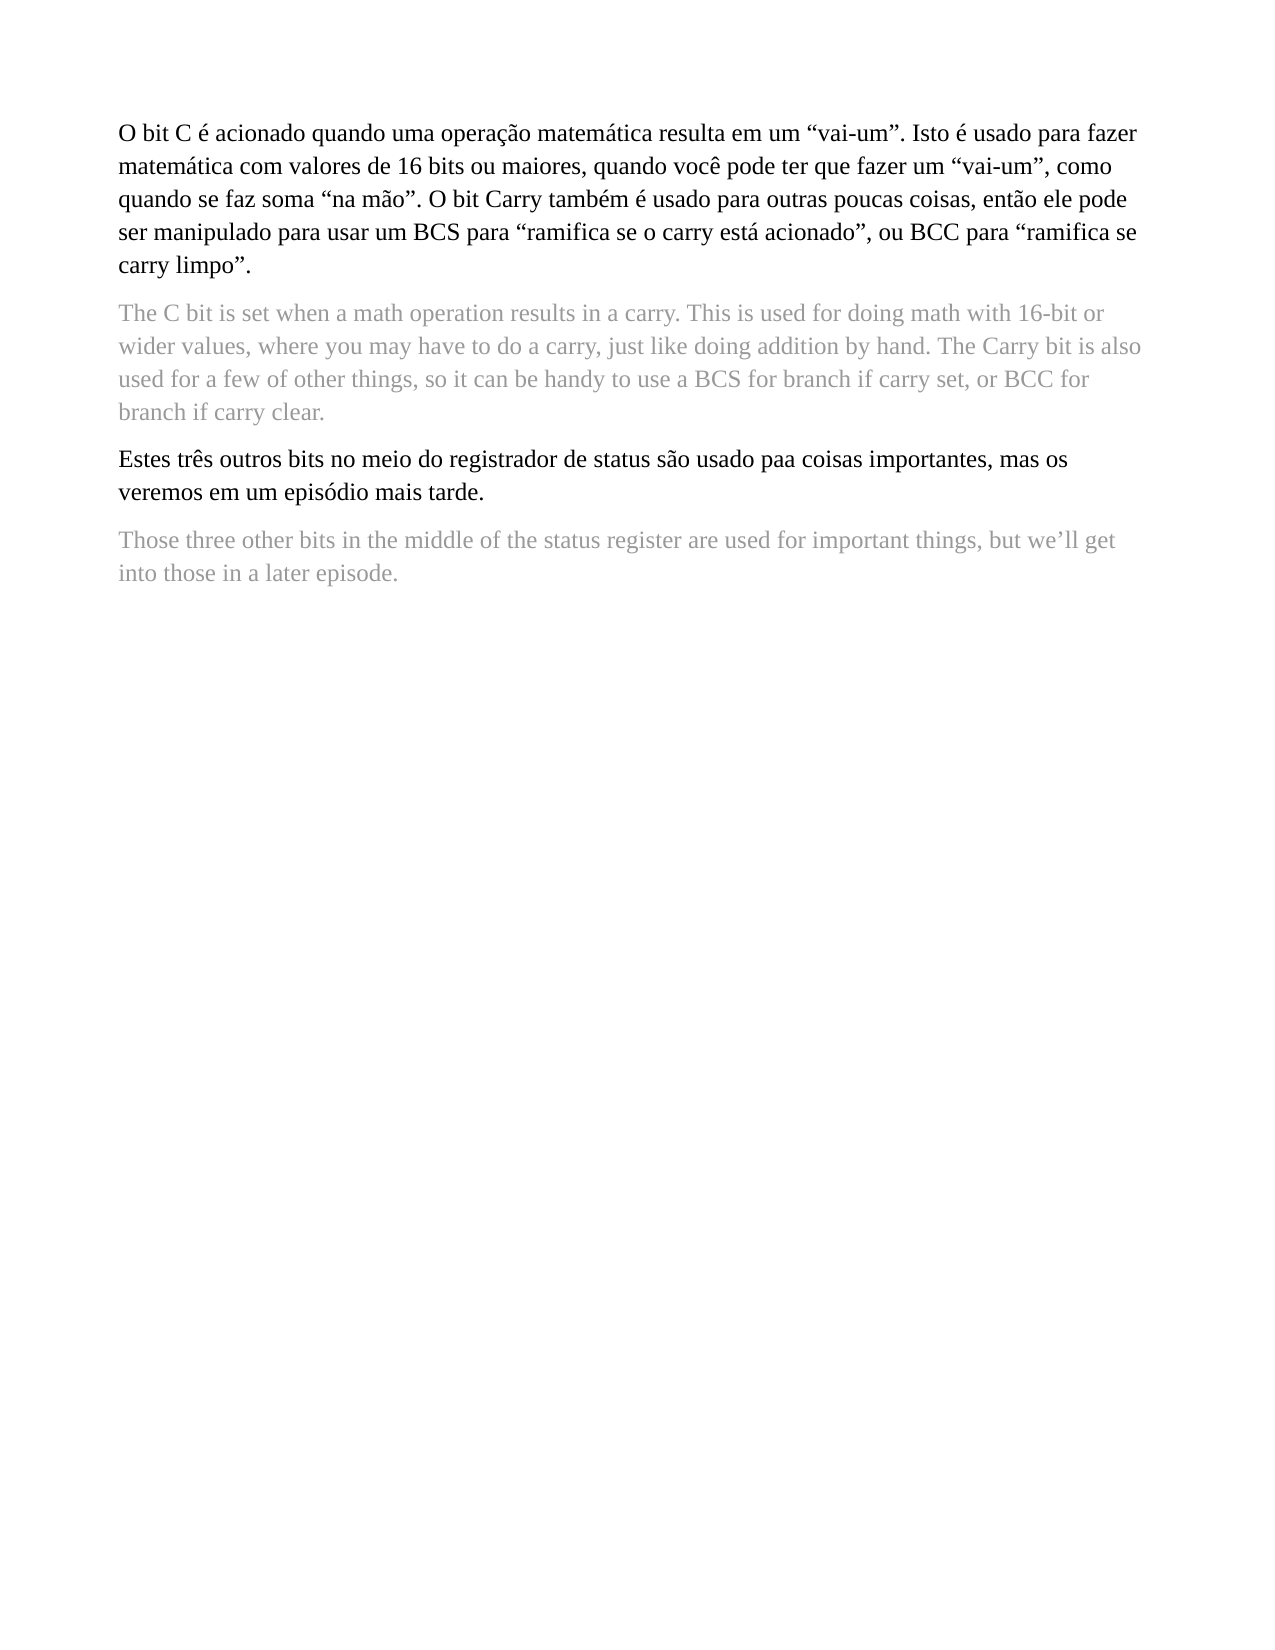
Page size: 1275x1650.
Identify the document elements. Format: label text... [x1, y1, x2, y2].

text Estes três outros bits no meio do registrador de status são usado paa coisas importantes, mas os veremos em um episódio mais tarde. [118, 444, 1157, 506]
text Those three other bits in the middle of the status register are used for important things, but we’ll get into those in a later episode. [118, 525, 1157, 587]
text The C bit is set when a math operation results in a carry. This is used for doing math with 16-bit or wider values, where you may have to do a carry, just like doing addition by hand. The Carry bit is also used for a few of other things, so it can be handy to use a BCS for branch if carry set, or BCC for branch if carry clear. [118, 298, 1157, 426]
text O bit C é acionado quando uma operação matemática resulta em um “vai-um”. Isto é usado para fazer matemática com valores de 16 bits ou maiores, quando você pode ter que fazer um “vai-um”, como quando se faz soma “na mão”. O bit Carry também é usado para outras poucas coisas, então ele pode ser manipulado para usar um BCS para “ramifica se o carry está acionado”, ou BCC para “ramifica se carry limpo”. [118, 118, 1157, 279]
